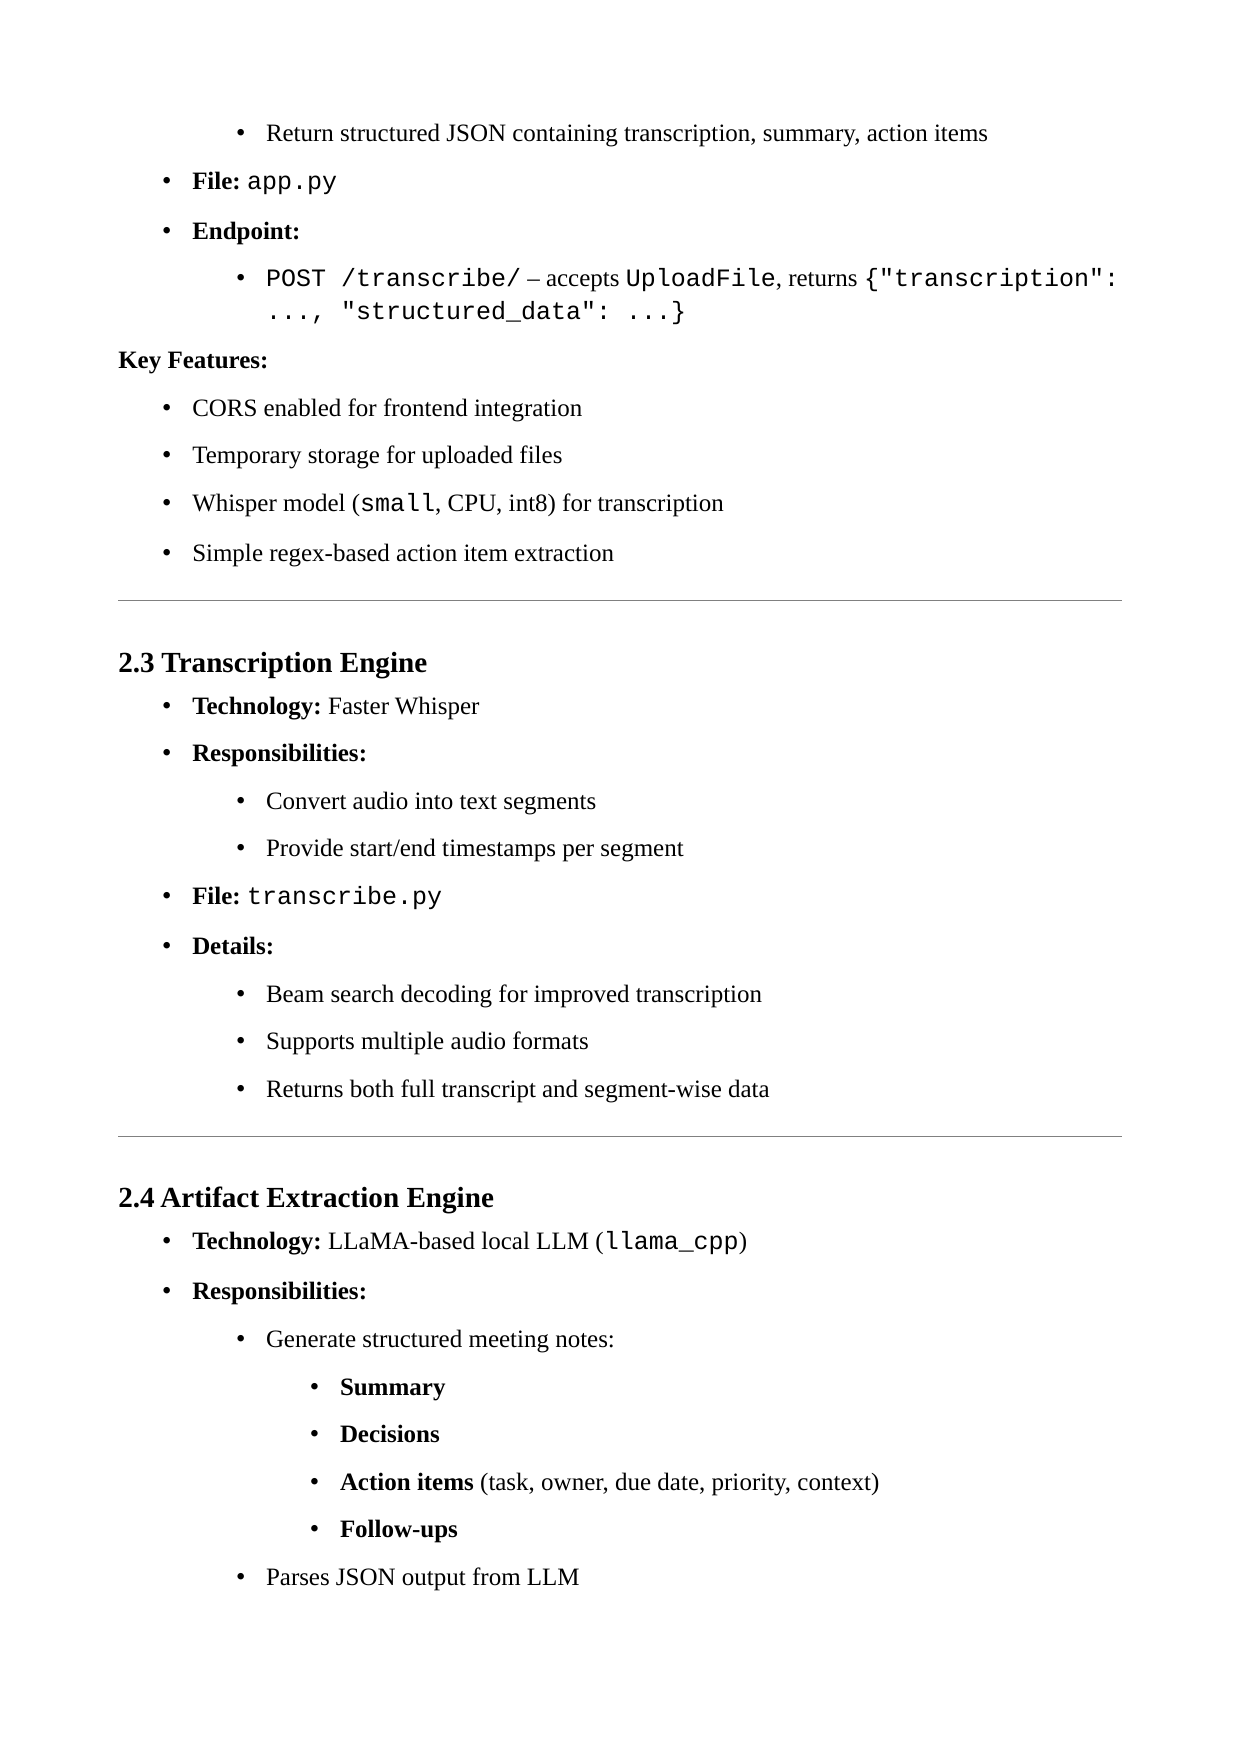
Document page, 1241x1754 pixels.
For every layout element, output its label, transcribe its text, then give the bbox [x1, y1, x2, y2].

list Summary [310, 1372, 1122, 1400]
subtitle 2.4 Artifact Extraction Engine [118, 1180, 1122, 1214]
list Responsibilities: [162, 1276, 1122, 1305]
list Returns both full transcript and segment-wise data [236, 1074, 1122, 1103]
list Convert audio into text segments [236, 786, 1122, 815]
list Decisions [310, 1419, 1122, 1448]
list Simple regex-based action item extraction [162, 538, 1122, 567]
list Technology: LLaMA-based local LLM (llama_cpp) [162, 1226, 1122, 1257]
list Return structured JSON containing transcription, summary, action items [236, 118, 1122, 147]
list Action items (task, owner, due date, priority, context) [310, 1467, 1122, 1496]
subtitle 2.3 Transcription Engine [118, 645, 1122, 678]
list Temporary storage for uploaded files [162, 441, 1122, 469]
list Parses JSON output from LLM [236, 1562, 1122, 1591]
list File: app.py [162, 166, 1122, 197]
list Supports multiple audio formats [236, 1026, 1122, 1055]
list File: transcribe.py [162, 881, 1122, 912]
list Details: [162, 931, 1122, 960]
list Follow-ups [310, 1514, 1122, 1543]
list Generate structured meeting notes: [236, 1324, 1122, 1353]
list Whisper model (small, CPU, int8) for transcription [162, 488, 1122, 519]
list Endpoint: [162, 216, 1122, 244]
list Beam search decoding for improved transcription [236, 979, 1122, 1007]
list Technology: Faster Whisper [162, 691, 1122, 719]
list Provide start/end timestamps per segment [236, 833, 1122, 862]
list Responsibilities: [162, 738, 1122, 767]
list POST /transcribe/ – accepts UploadFile, returns {"transcription": ..., "structured_data": ...} [236, 263, 1122, 327]
list CORS enabled for frontend integration [162, 393, 1122, 422]
text Key Features: [118, 345, 1122, 374]
